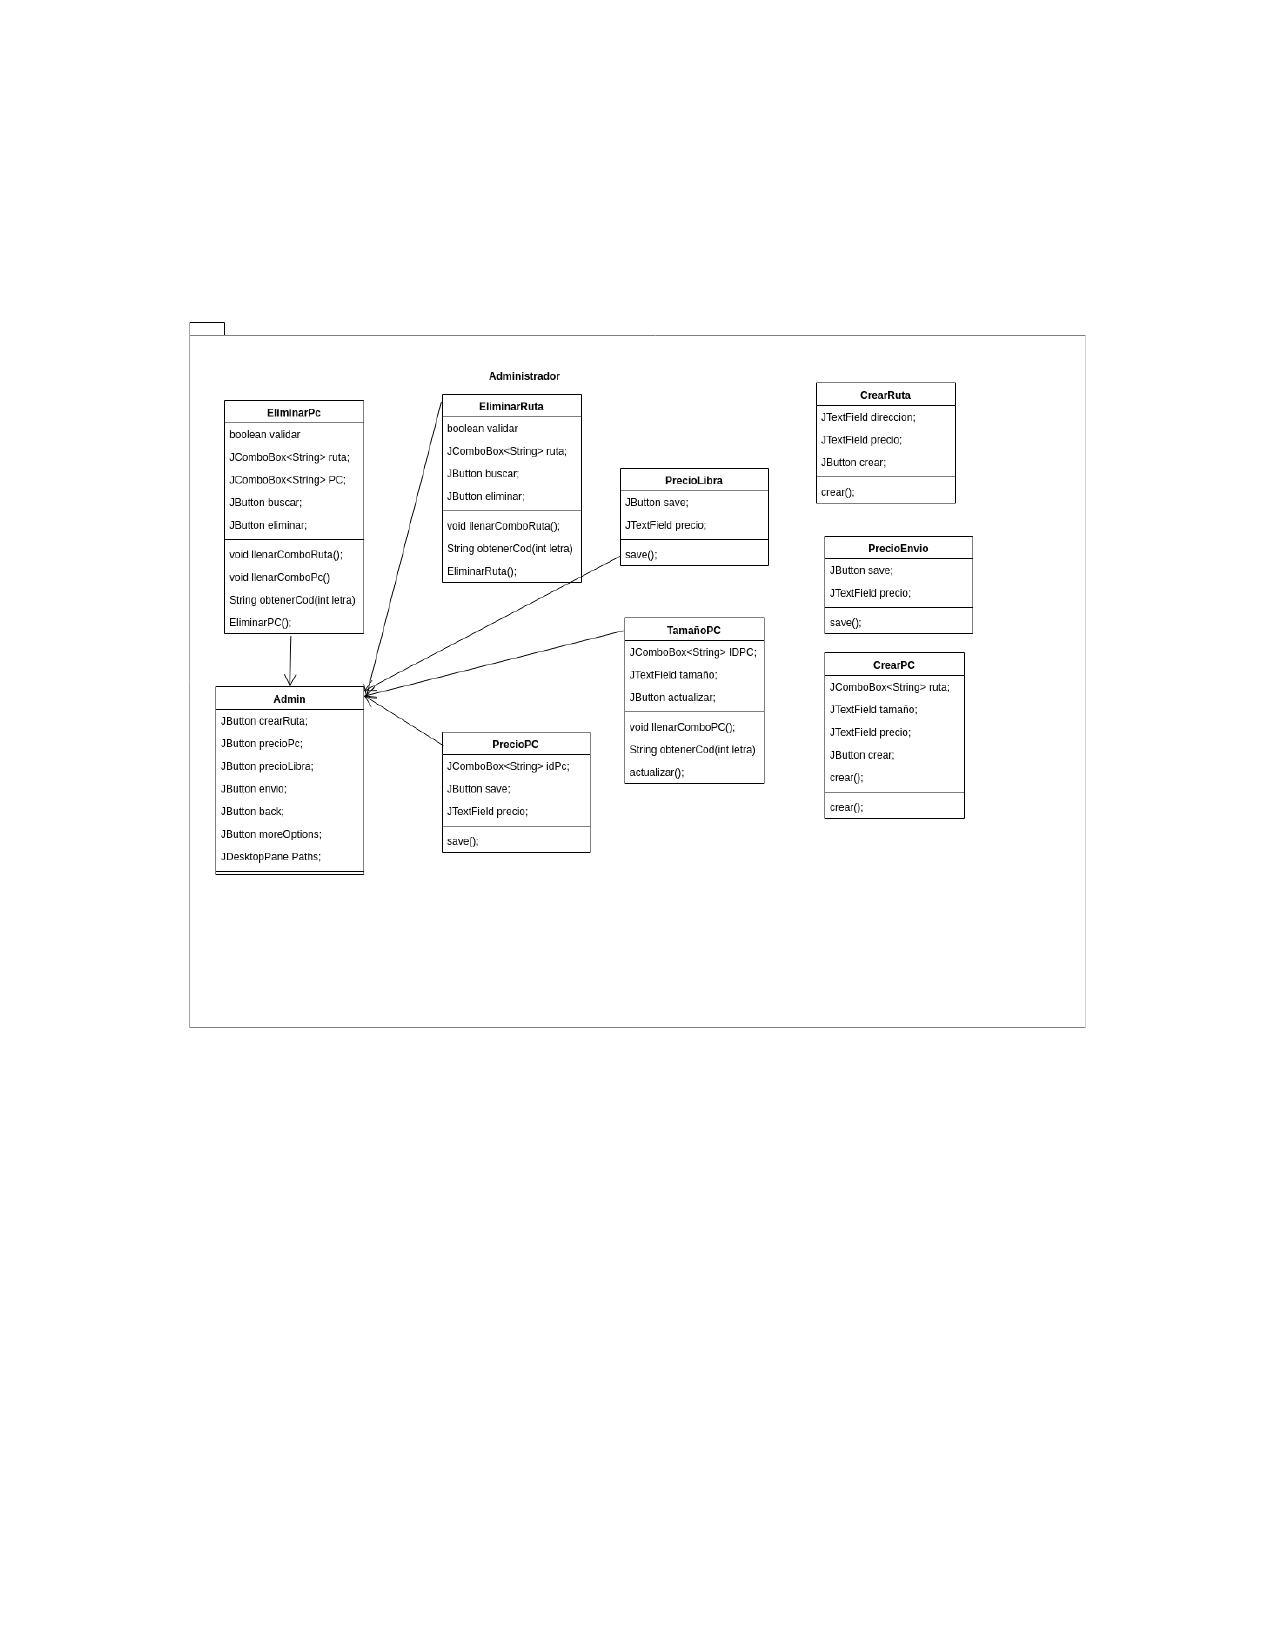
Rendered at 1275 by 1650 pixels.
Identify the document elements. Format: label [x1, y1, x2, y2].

picture [189, 322, 1086, 1028]
